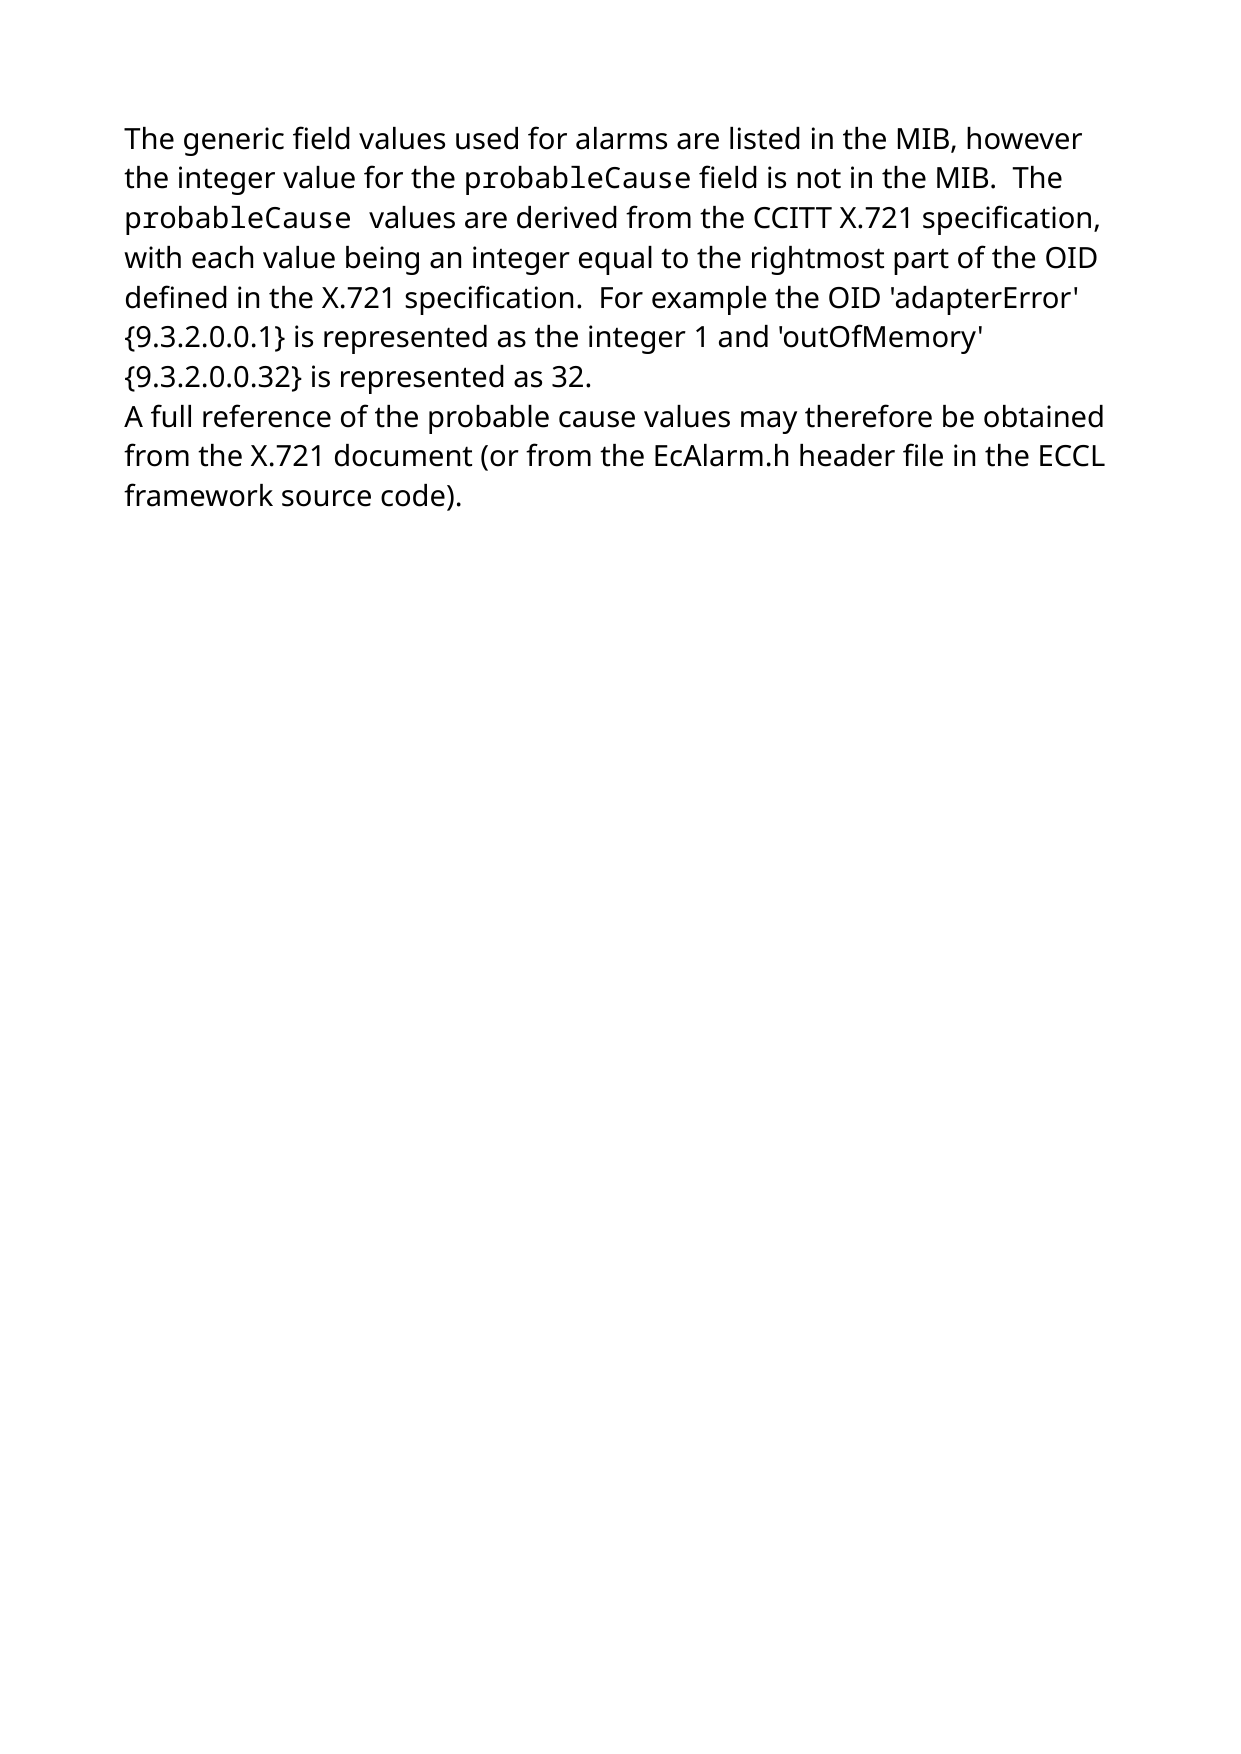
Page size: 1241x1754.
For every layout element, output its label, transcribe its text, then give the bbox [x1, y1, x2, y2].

text A full reference of the probable cause values may therefore be obtained from the X.721 document (or from the EcAlarm.h header file in the ECCL framework source code). [124, 396, 1122, 515]
text The generic field values used for alarms are listed in the MIB, however the integer value for the probableCause field is not in the MIB. The probableCause values are derived from the CCITT X.721 specification, with each value being an integer equal to the rightmost part of the OID defined in the X.721 specification. For example the OID 'adapterError' {9.3.2.0.0.1} is represented as the integer 1 and 'outOfMemory' {9.3.2.0.0.32} is represented as 32. [124, 118, 1122, 396]
